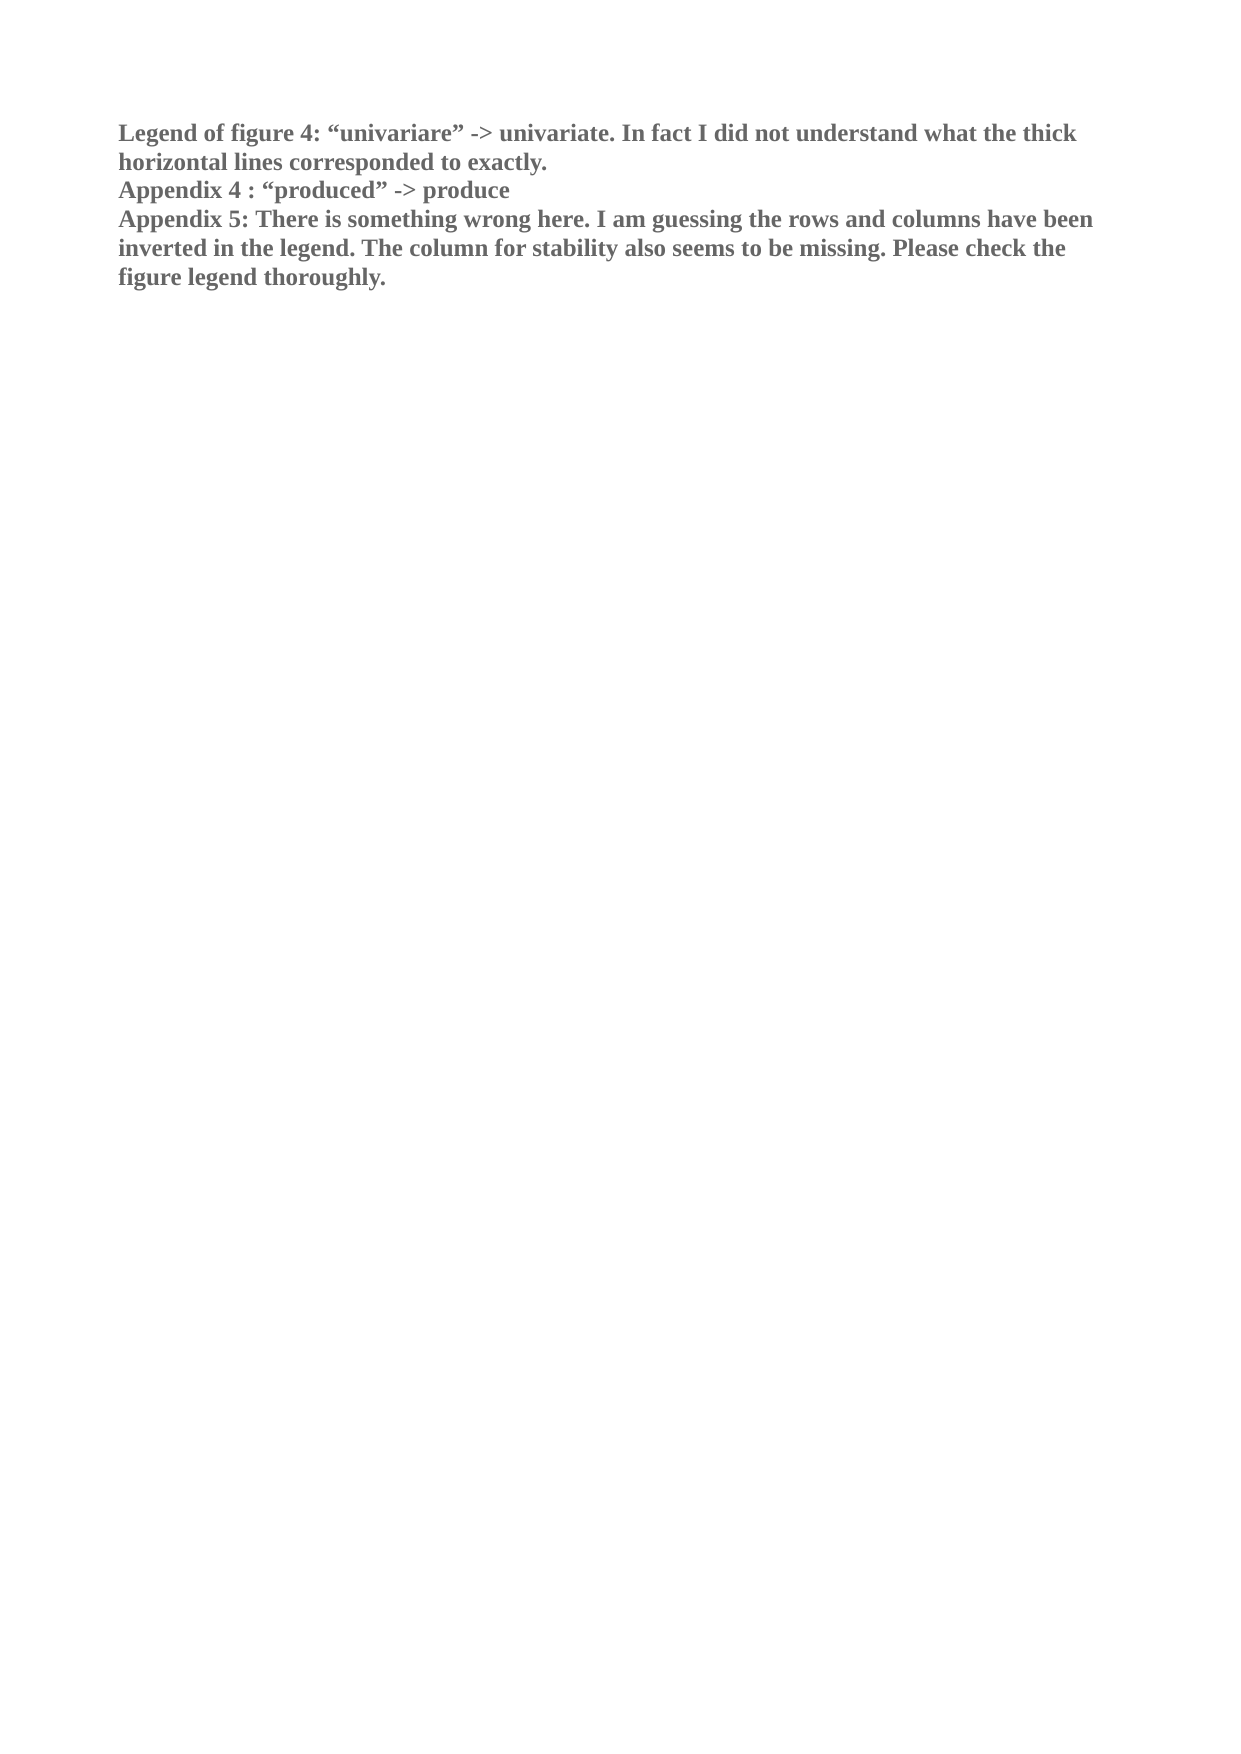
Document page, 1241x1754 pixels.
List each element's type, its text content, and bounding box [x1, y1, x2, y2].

text Legend of figure 4: “univariare” -> univariate. In fact I did not understand what the thick horizontal lines corresponded to exactly. [118, 118, 1122, 176]
text Appendix 4 : “produced” -> produce [118, 176, 1122, 204]
text Appendix 5: There is something wrong here. I am guessing the rows and columns have been inverted in the legend. The column for stability also seems to be missing. Please check the figure legend thoroughly. [118, 204, 1122, 291]
